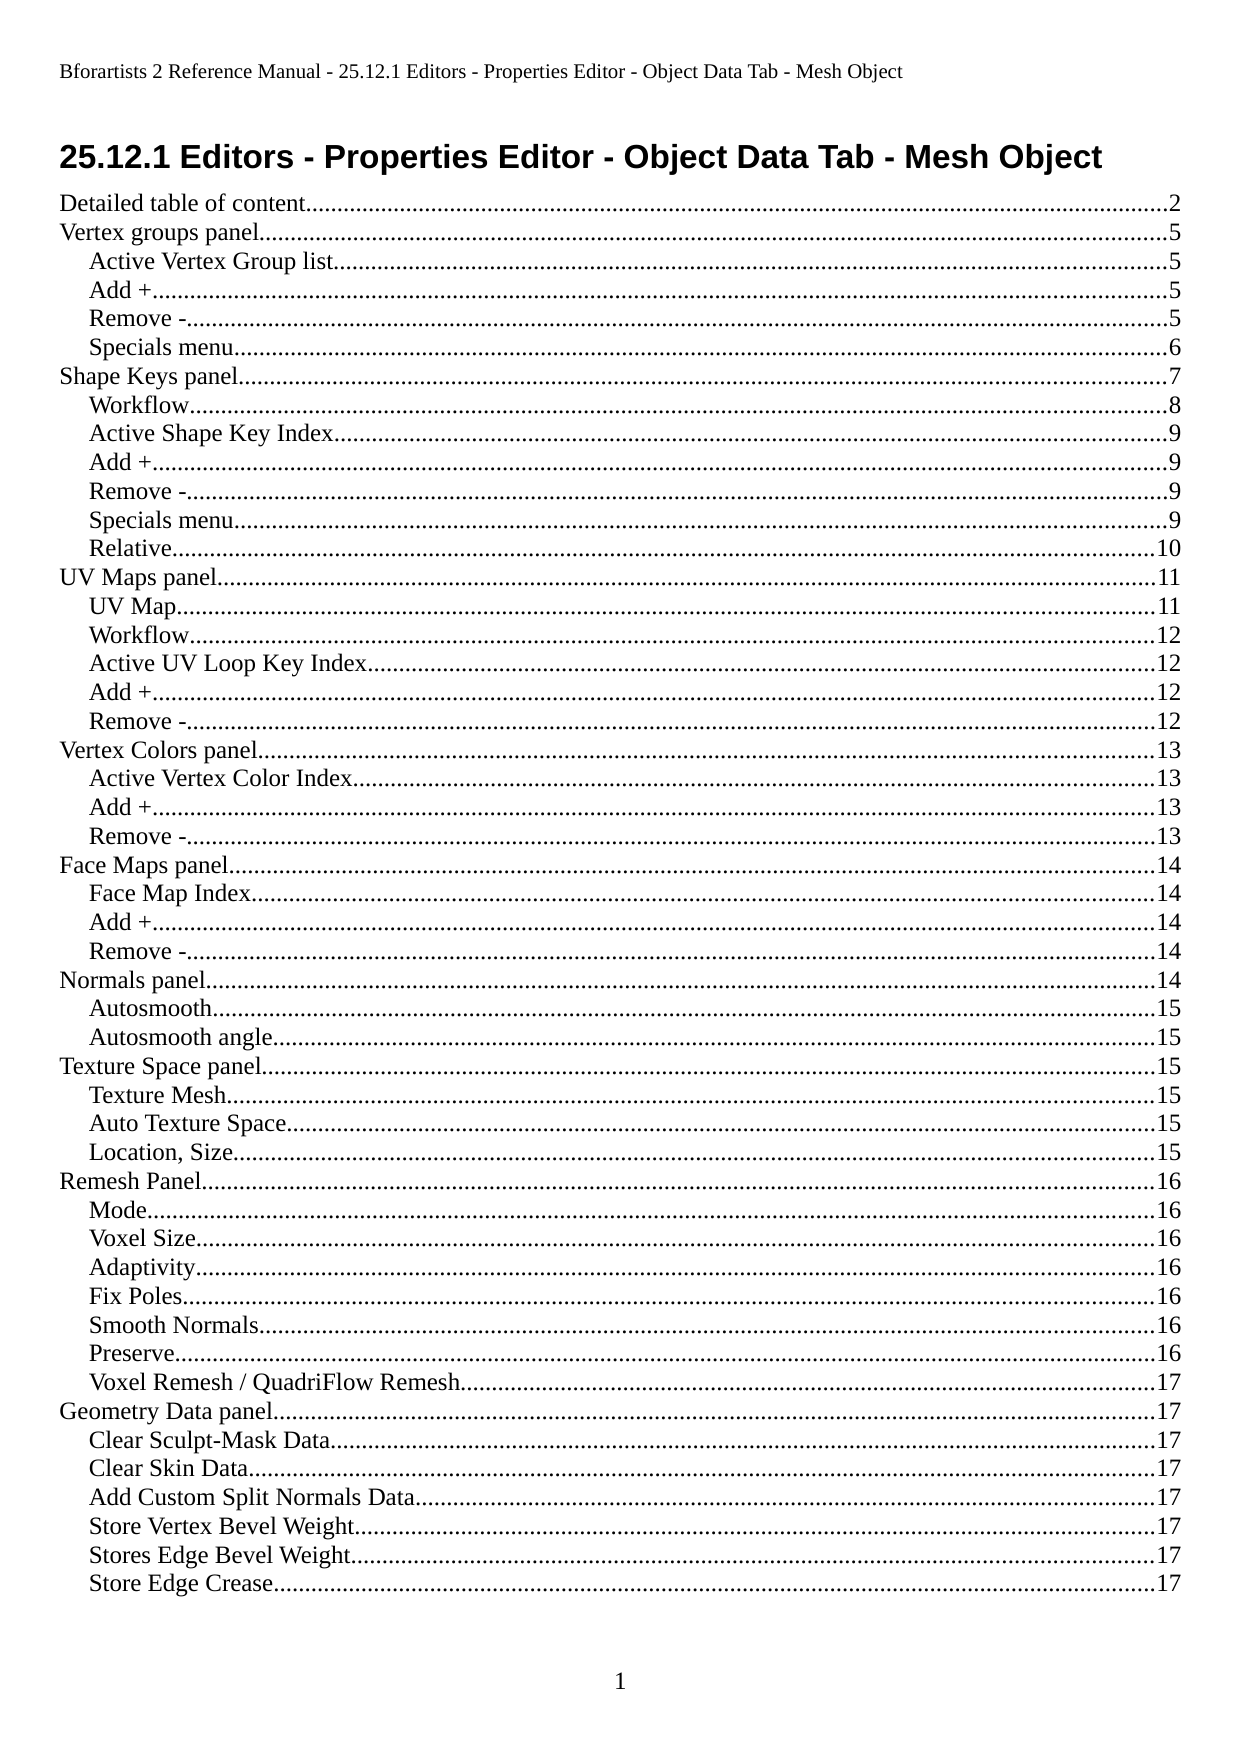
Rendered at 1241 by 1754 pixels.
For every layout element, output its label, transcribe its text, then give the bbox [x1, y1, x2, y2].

text Vertex Colors panel 13 [59, 735, 1181, 763]
text Add + 5 [88, 275, 1181, 303]
text Clear Sculpt-Mask Data 17 [88, 1425, 1181, 1453]
text Geometry Data panel 17 [59, 1396, 1181, 1425]
subtitle 25.12.1 Editors - Properties Editor - Object Data Tab - Mesh Object [59, 138, 1181, 176]
text Remove - 9 [88, 476, 1181, 505]
text Add + 12 [88, 677, 1181, 706]
text Remove - 14 [88, 936, 1181, 965]
text Active Vertex Color Index 13 [88, 763, 1181, 792]
text Vertex groups panel 5 [59, 217, 1181, 246]
text Autosmooth angle 15 [88, 1022, 1181, 1051]
text Workflow 12 [88, 620, 1181, 648]
text Smooth Normals 16 [88, 1310, 1181, 1338]
text Stores Edge Bevel Weight 17 [88, 1540, 1181, 1568]
text Workflow 8 [88, 390, 1181, 418]
text Store Vertex Bevel Weight 17 [88, 1511, 1181, 1540]
text Remove - 5 [88, 303, 1181, 332]
text Shape Keys panel 7 [59, 361, 1181, 390]
text Active UV Loop Key Index 12 [88, 648, 1181, 677]
text Voxel Remesh / QuadriFlow Remesh 17 [88, 1367, 1181, 1396]
text Location, Size 15 [88, 1137, 1181, 1166]
text Add + 13 [88, 792, 1181, 821]
text Preserve 16 [88, 1338, 1181, 1367]
text Store Edge Crease 17 [88, 1568, 1181, 1597]
text Normals panel 14 [59, 965, 1181, 993]
text Texture Mesh 15 [88, 1080, 1181, 1108]
text Auto Texture Space 15 [88, 1108, 1181, 1137]
text Face Maps panel 14 [59, 850, 1181, 878]
text Remove - 12 [88, 706, 1181, 735]
text UV Map 11 [88, 591, 1181, 620]
text Add + 14 [88, 907, 1181, 936]
text Remove - 13 [88, 821, 1181, 850]
text Face Map Index 14 [88, 878, 1181, 907]
text Active Vertex Group list 5 [88, 246, 1181, 275]
text Detailed table of content 2 [59, 188, 1181, 217]
text Relative 10 [88, 533, 1181, 562]
text Texture Space panel 15 [59, 1051, 1181, 1080]
text Specials menu 6 [88, 332, 1181, 361]
text Specials menu 9 [88, 505, 1181, 533]
text UV Maps panel 11 [59, 562, 1181, 591]
text Add + 9 [88, 447, 1181, 476]
text Fix Poles 16 [88, 1281, 1181, 1310]
text Voxel Size 16 [88, 1223, 1181, 1252]
text Clear Skin Data 17 [88, 1453, 1181, 1482]
text Remesh Panel 16 [59, 1166, 1181, 1195]
text Add Custom Split Normals Data 17 [88, 1482, 1181, 1511]
text Autosmooth 15 [88, 993, 1181, 1022]
text Active Shape Key Index 9 [88, 418, 1181, 447]
text Adaptivity 16 [88, 1252, 1181, 1281]
text Mode 16 [88, 1195, 1181, 1223]
